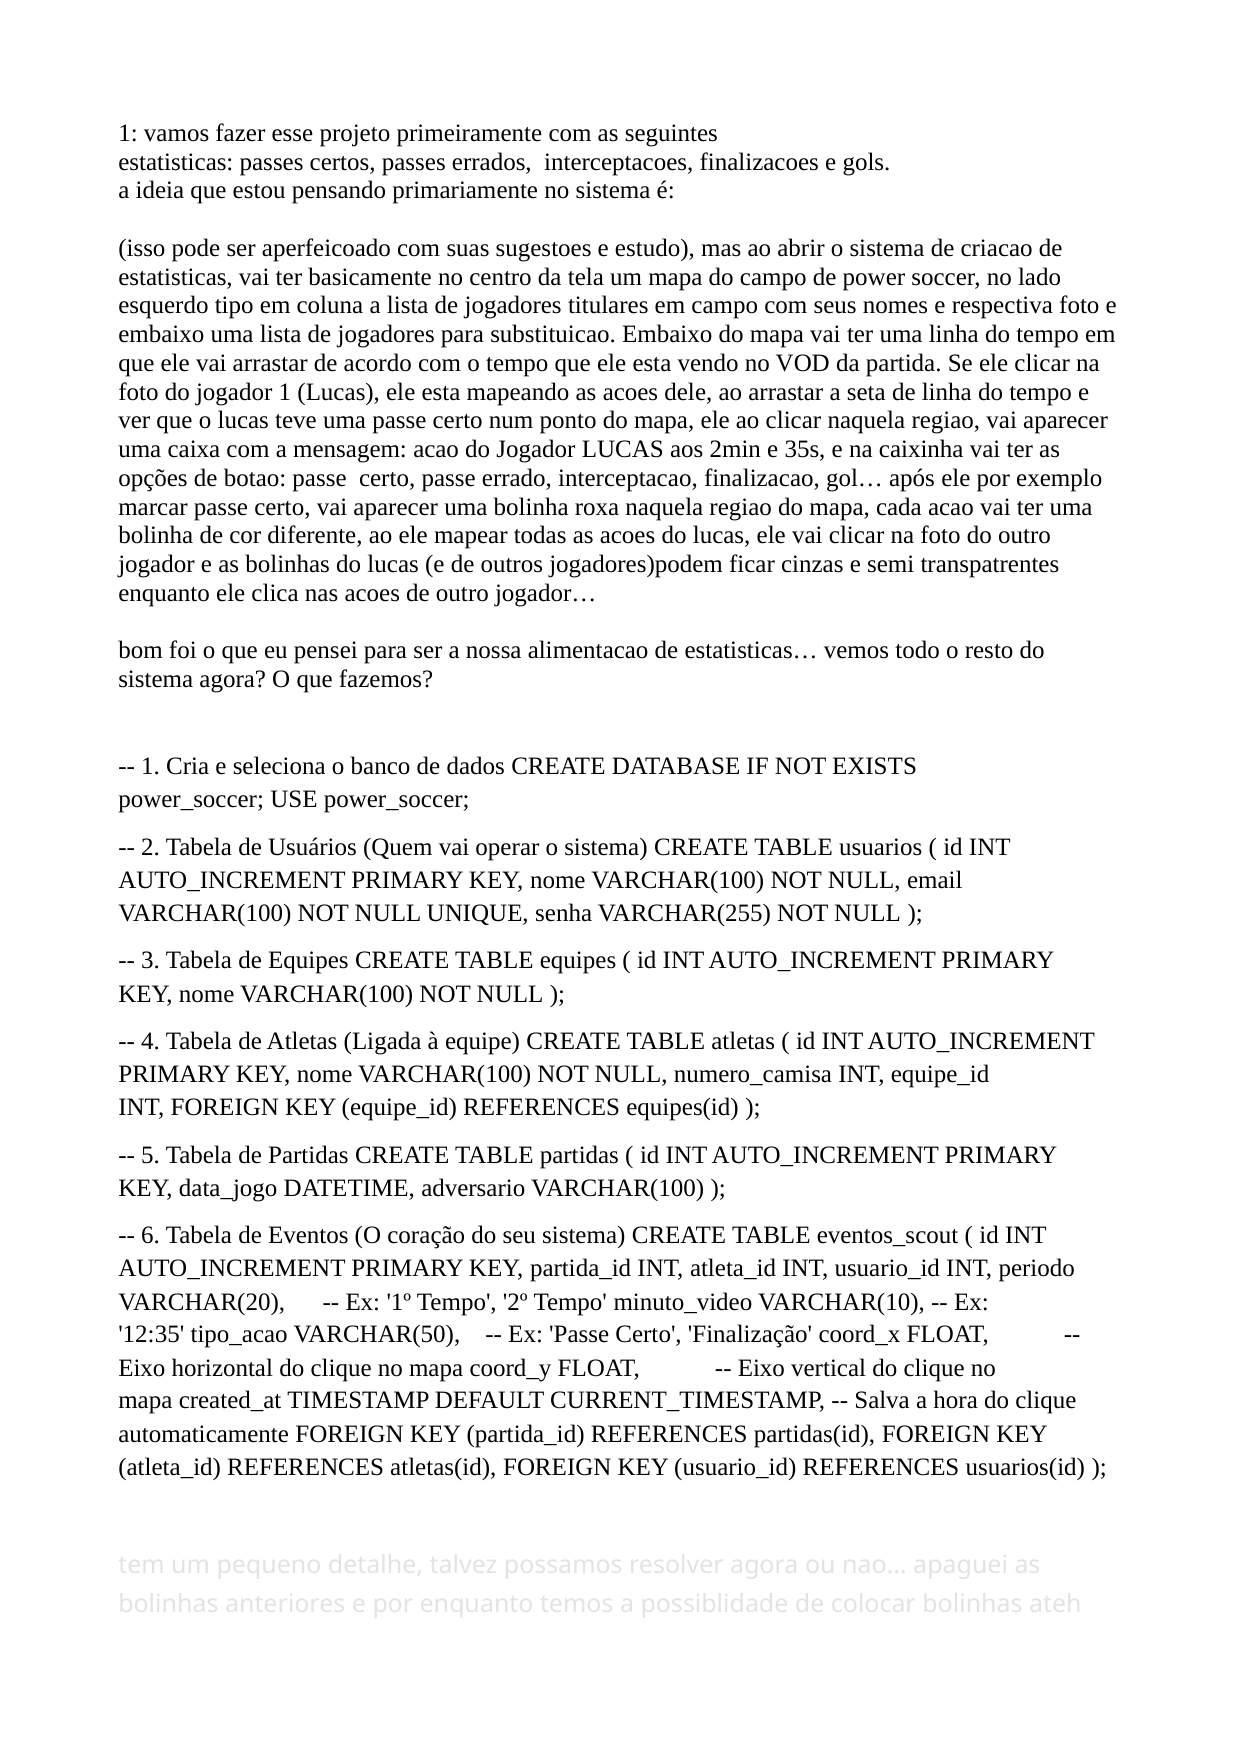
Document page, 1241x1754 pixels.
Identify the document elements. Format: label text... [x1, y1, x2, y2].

text -- 5. Tabela de Partidas CREATE TABLE partidas ( id INT AUTO_INCREMENT PRIMARY KEY, data_jogo DATETIME, adversario VARCHAR(100) ); [118, 1140, 1122, 1202]
text estatisticas: passes certos, passes errados, interceptacoes, finalizacoes e gols. [118, 147, 1122, 176]
text -- 3. Tabela de Equipes CREATE TABLE equipes ( id INT AUTO_INCREMENT PRIMARY KEY, nome VARCHAR(100) NOT NULL ); [118, 946, 1122, 1007]
text -- 4. Tabela de Atletas (Ligada à equipe) CREATE TABLE atletas ( id INT AUTO_INCREMENT PRIMARY KEY, nome VARCHAR(100) NOT NULL, numero_camisa INT, equipe_id INT, FOREIGN KEY (equipe_id) REFERENCES equipes(id) ); [118, 1026, 1122, 1121]
text 1: vamos fazer esse projeto primeiramente com as seguintes [118, 118, 1122, 147]
text -- 6. Tabela de Eventos (O coração do seu sistema) CREATE TABLE eventos_scout ( id INT AUTO_INCREMENT PRIMARY KEY, partida_id INT, atleta_id INT, usuario_id INT, periodo VARCHAR(20), -- Ex: '1º Tempo', '2º Tempo' minuto_video VARCHAR(10), -- Ex: '12:35' tipo_acao VARCHAR(50), -- Ex: 'Passe Certo', 'Finalização' coord_x FLOAT, -- Eixo horizontal do clique no mapa coord_y FLOAT, -- Eixo vertical do clique no mapa created_at TIMESTAMP DEFAULT CURRENT_TIMESTAMP, -- Salva a hora do clique automaticamente FOREIGN KEY (partida_id) REFERENCES partidas(id), FOREIGN KEY (atleta_id) REFERENCES atletas(id), FOREIGN KEY (usuario_id) REFERENCES usuarios(id) ); [118, 1221, 1122, 1480]
text -- 2. Tabela de Usuários (Quem vai operar o sistema) CREATE TABLE usuarios ( id INT AUTO_INCREMENT PRIMARY KEY, nome VARCHAR(100) NOT NULL, email VARCHAR(100) NOT NULL UNIQUE, senha VARCHAR(255) NOT NULL ); [118, 832, 1122, 927]
text bom foi o que eu pensei para ser a nossa alimentacao de estatisticas… vemos todo o resto do sistema agora? O que fazemos? [118, 636, 1122, 693]
text tem um pequeno detalhe, talvez possamos resolver agora ou nao... apaguei as bolinhas anteriores e por enquanto temos a possiblidade de colocar bolinhas ateh [118, 1547, 1122, 1620]
text a ideia que estou pensando primariamente no sistema é: [118, 176, 1122, 204]
text -- 1. Cria e seleciona o banco de dados CREATE DATABASE IF NOT EXISTS power_soccer; USE power_soccer; [118, 751, 1122, 813]
text (isso pode ser aperfeicoado com suas sugestoes e estudo), mas ao abrir o sistema de criacao de estatisticas, vai ter basicamente no centro da tela um mapa do campo de power soccer, no lado esquerdo tipo em coluna a lista de jogadores titulares em campo com seus nomes e respectiva foto e embaixo uma lista de jogadores para substituicao. Embaixo do mapa vai ter uma linha do tempo em que ele vai arrastar de acordo com o tempo que ele esta vendo no VOD da partida. Se ele clicar na foto do jogador 1 (Lucas), ele esta mapeando as acoes dele, ao arrastar a seta de linha do tempo e ver que o lucas teve uma passe certo num ponto do mapa, ele ao clicar naquela regiao, vai aparecer uma caixa com a mensagem: acao do Jogador LUCAS aos 2min e 35s, e na caixinha vai ter as opções de botao: passe certo, passe errado, interceptacao, finalizacao, gol… após ele por exemplo marcar passe certo, vai aparecer uma bolinha roxa naquela regiao do mapa, cada acao vai ter uma bolinha de cor diferente, ao ele mapear todas as acoes do lucas, ele vai clicar na foto do outro jogador e as bolinhas do lucas (e de outros jogadores)podem ficar cinzas e semi transpatrentes enquanto ele clica nas acoes de outro jogador… [118, 233, 1122, 607]
